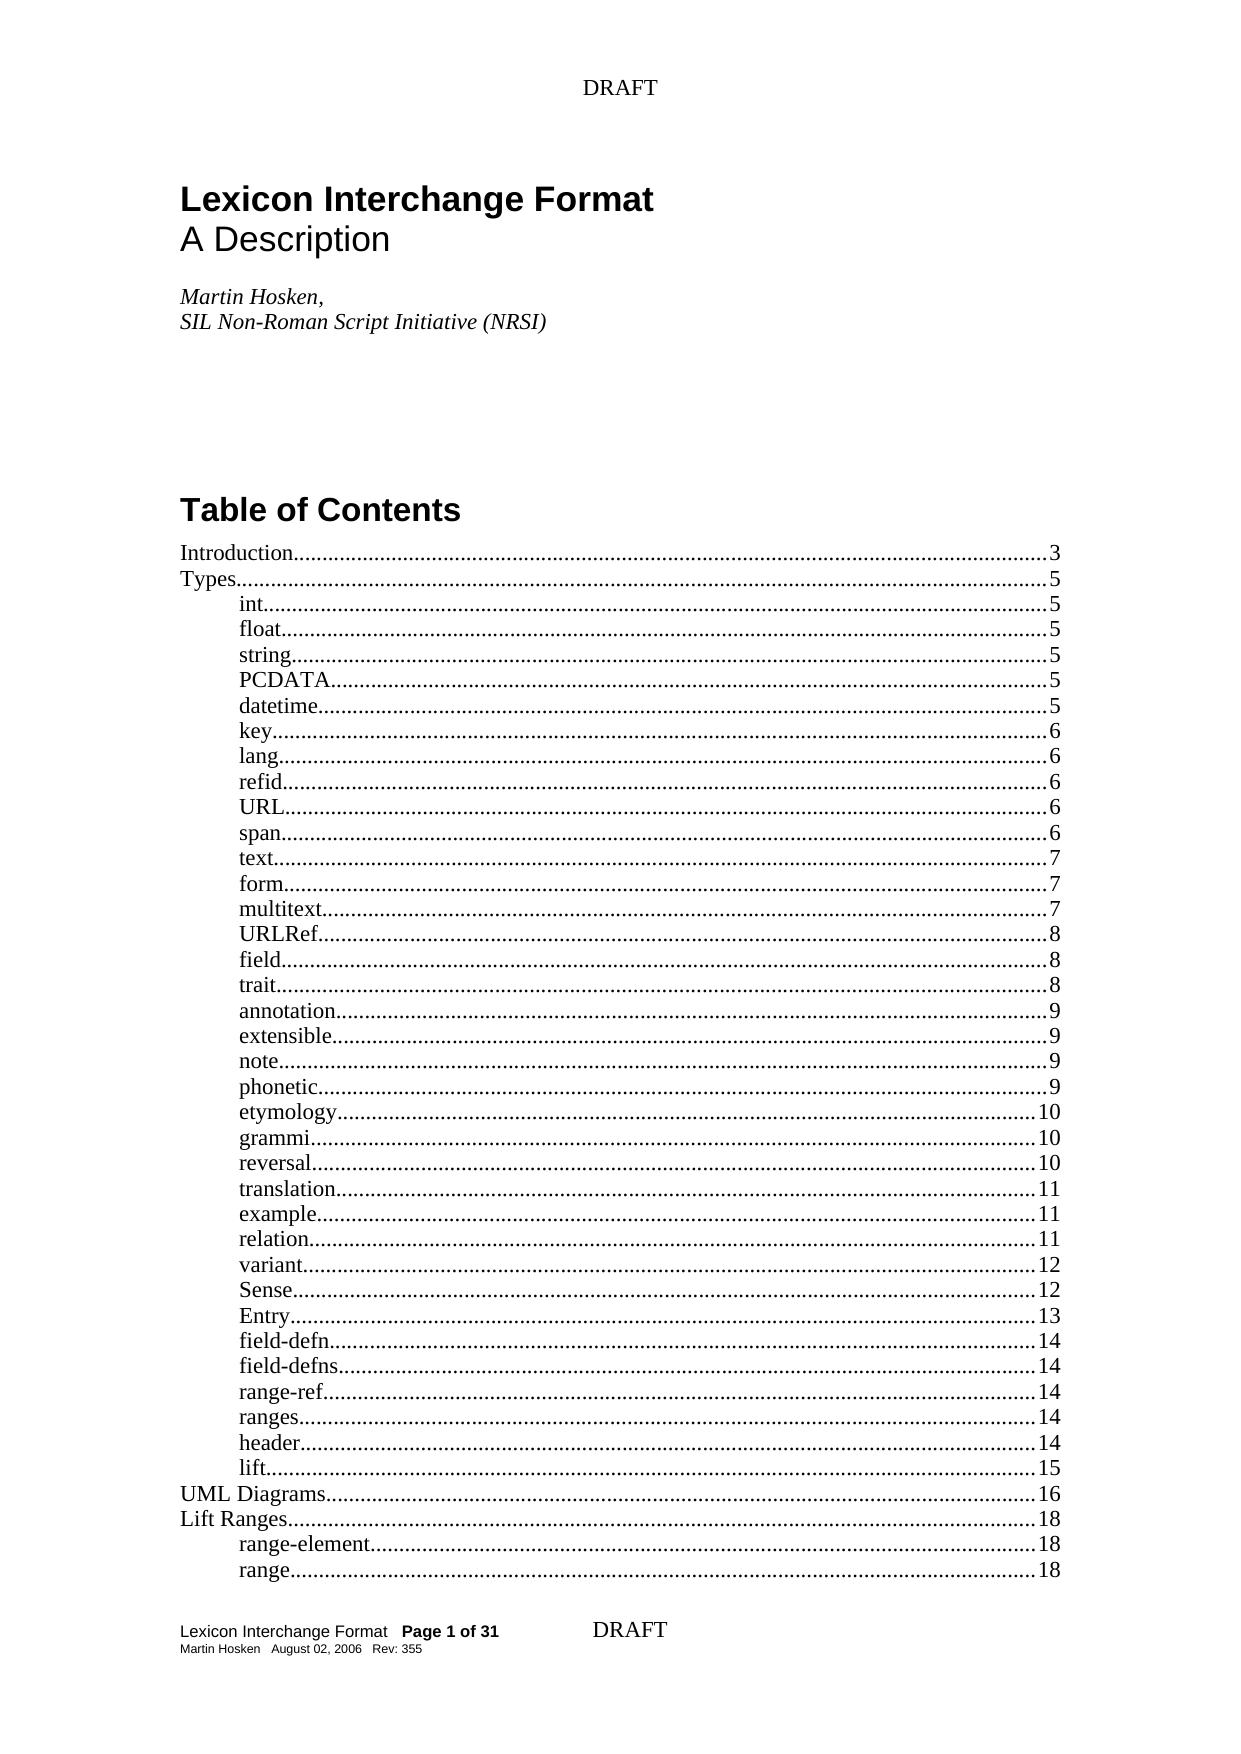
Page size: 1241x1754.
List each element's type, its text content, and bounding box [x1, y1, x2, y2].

text header 14 [239, 1430, 1061, 1455]
text multitext 7 [239, 896, 1061, 921]
text Types 5 [180, 566, 1061, 591]
text field-defn 14 [239, 1328, 1061, 1353]
text Martin Hosken, SIL Non-Roman Script Initiative (NRSI) [180, 284, 1061, 334]
text float 5 [239, 616, 1061, 642]
text note 9 [239, 1048, 1061, 1074]
text Introduction 3 [180, 540, 1061, 566]
subtitle A Description [180, 219, 1061, 259]
text URL 6 [239, 794, 1061, 820]
text URLRef 8 [239, 921, 1061, 947]
text range-ref 14 [239, 1379, 1061, 1404]
text span 6 [239, 820, 1061, 845]
text refid 6 [239, 769, 1061, 794]
text field 8 [239, 947, 1061, 972]
text trait 8 [239, 972, 1061, 998]
text text 7 [239, 845, 1061, 871]
text variant 12 [239, 1252, 1061, 1277]
text field-defns 14 [239, 1353, 1061, 1379]
text translation 11 [239, 1176, 1061, 1201]
text PCDATA 5 [239, 667, 1061, 693]
text form 7 [239, 871, 1061, 896]
text extensible 9 [239, 1023, 1061, 1048]
text Lift Ranges 18 [180, 1506, 1061, 1531]
text etymology 10 [239, 1099, 1061, 1125]
text annotation 9 [239, 998, 1061, 1023]
text Sense 12 [239, 1277, 1061, 1303]
title Lexicon Interchange Format [180, 179, 1061, 219]
text range-element 18 [239, 1531, 1061, 1557]
text reversal 10 [239, 1150, 1061, 1176]
text int 5 [239, 591, 1061, 616]
text grammi 10 [239, 1125, 1061, 1150]
text relation 11 [239, 1226, 1061, 1252]
subtitle Table of Contents [180, 491, 1061, 528]
text example 11 [239, 1201, 1061, 1226]
text Entry 13 [239, 1303, 1061, 1328]
text range 18 [239, 1557, 1061, 1582]
text UML Diagrams 16 [180, 1481, 1061, 1506]
text ranges 14 [239, 1404, 1061, 1430]
text datetime 5 [239, 693, 1061, 718]
text lang 6 [239, 743, 1061, 769]
text phonetic 9 [239, 1074, 1061, 1099]
text lift 15 [239, 1455, 1061, 1481]
text string 5 [239, 642, 1061, 667]
text key 6 [239, 718, 1061, 743]
